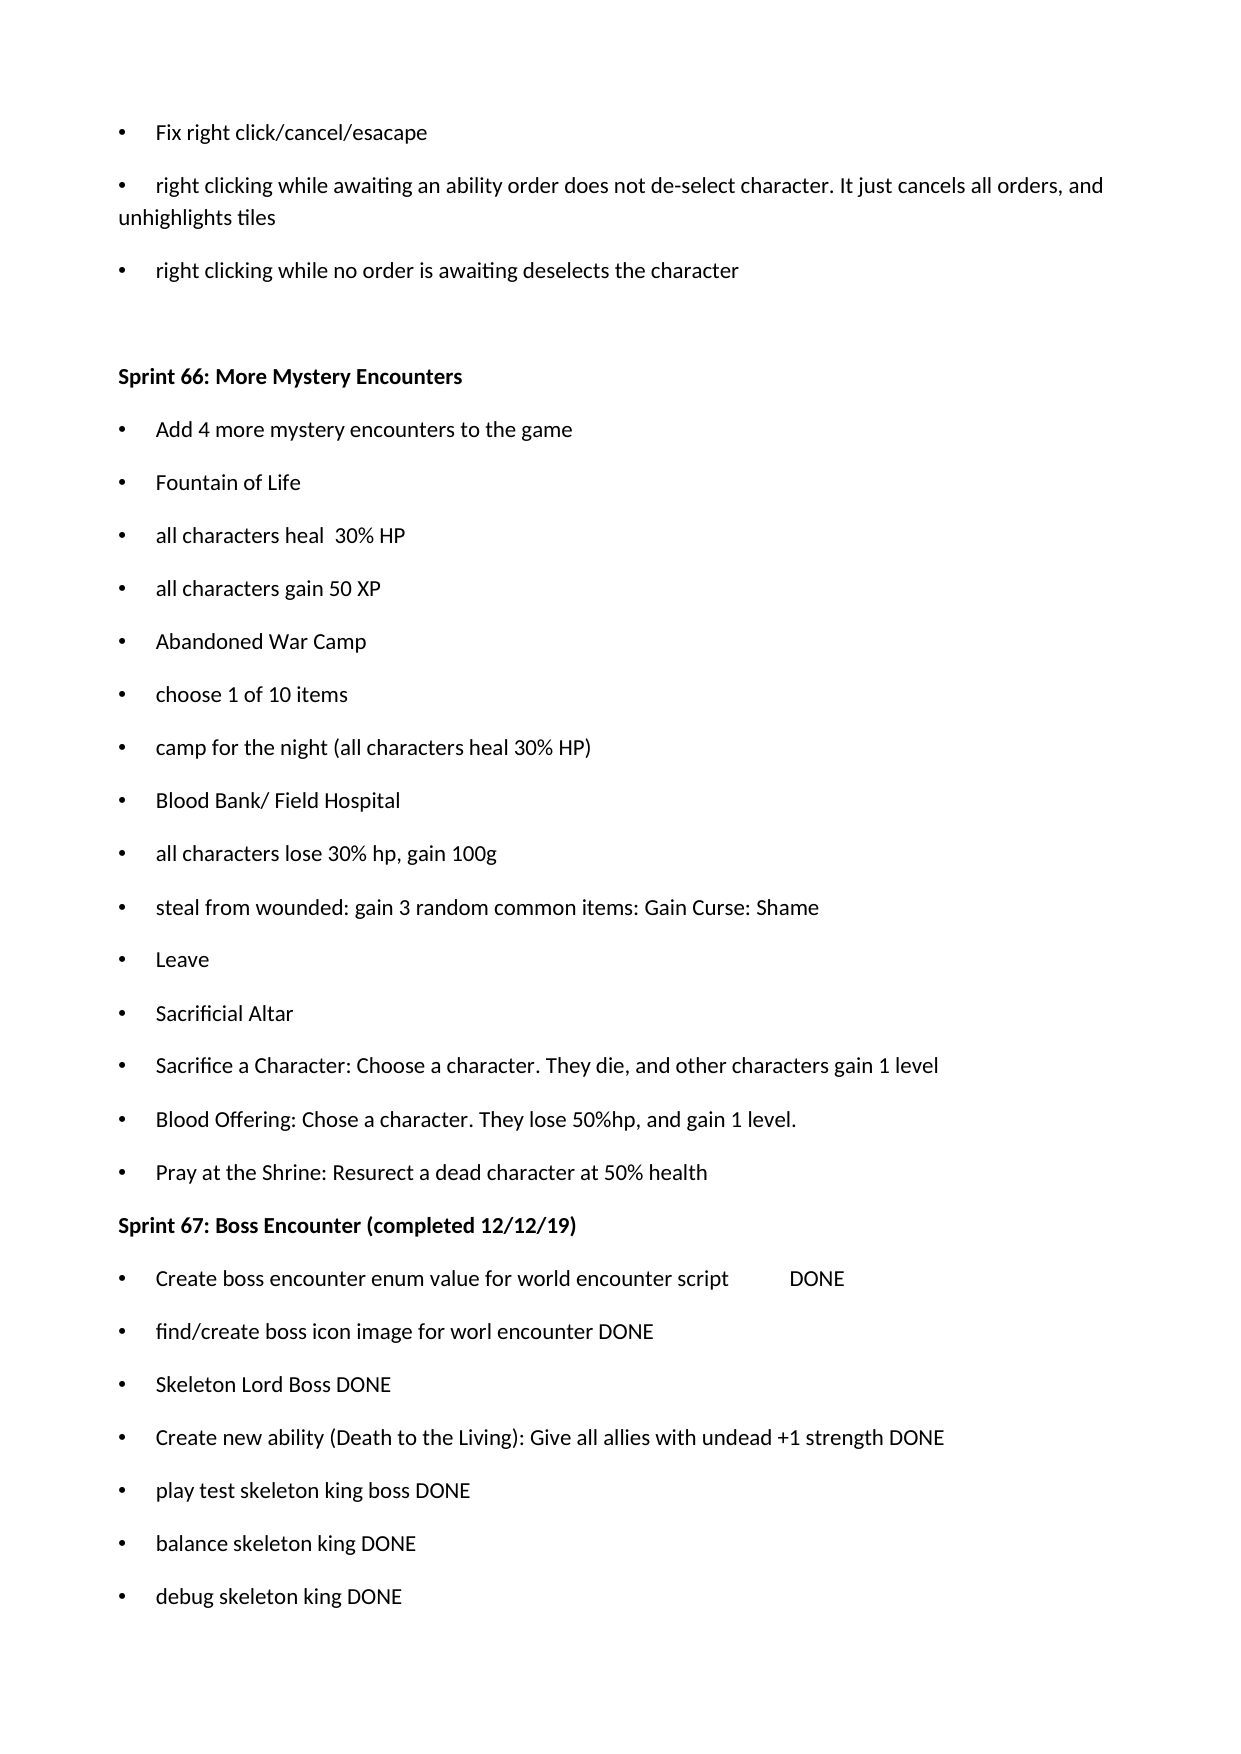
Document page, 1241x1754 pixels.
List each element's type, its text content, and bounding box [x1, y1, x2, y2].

list Sacrifice a Character: Choose a character. They die, and other characters gain 1 level [81, 1052, 1122, 1080]
list right clicking while awaiting an ability order does not de-select character. It just cancels all orders, and unhighlights tiles [81, 171, 1122, 231]
list Blood Offering: Chose a character. They lose 50%hp, and gain 1 level. [81, 1105, 1122, 1133]
list play test skeleton king boss DONE [81, 1476, 1122, 1504]
list steal from wounded: gain 3 random common items: Gain Curse: Shame [81, 893, 1122, 921]
list Abandoned War Camp [81, 627, 1122, 656]
list Fix right click/cancel/esacape [81, 118, 1122, 146]
list debug skeleton king DONE [81, 1582, 1122, 1610]
list Create new ability (Death to the Living): Give all allies with undead +1 strength DONE [81, 1423, 1122, 1451]
list Pray at the Shrine: Resurect a dead character at 50% health [81, 1158, 1122, 1186]
list all characters lose 30% hp, gain 100g [81, 839, 1122, 868]
list balance skeleton king DONE [81, 1529, 1122, 1557]
list Skeleton Lord Boss DONE [81, 1370, 1122, 1398]
text Sprint 67: Boss Encounter (completed 12/12/19) [118, 1211, 1122, 1239]
list find/create boss icon image for worl encounter DONE [81, 1317, 1122, 1345]
list Add 4 more mystery encounters to the game [81, 415, 1122, 443]
list camp for the night (all characters heal 30% HP) [81, 733, 1122, 762]
list Create boss encounter enum value for world encounter script DONE [81, 1264, 1122, 1292]
list Fountain of Life [81, 468, 1122, 496]
list Leave [81, 946, 1122, 974]
list Sacrificial Altar [81, 999, 1122, 1027]
list all characters gain 50 XP [81, 574, 1122, 602]
list all characters heal 30% HP [81, 521, 1122, 549]
list choose 1 of 10 items [81, 681, 1122, 708]
list Blood Bank/ Field Hospital [81, 787, 1122, 814]
list right clicking while no order is awaiting deselects the character [81, 256, 1122, 284]
text Sprint 66: More Mystery Encounters [118, 362, 1122, 390]
